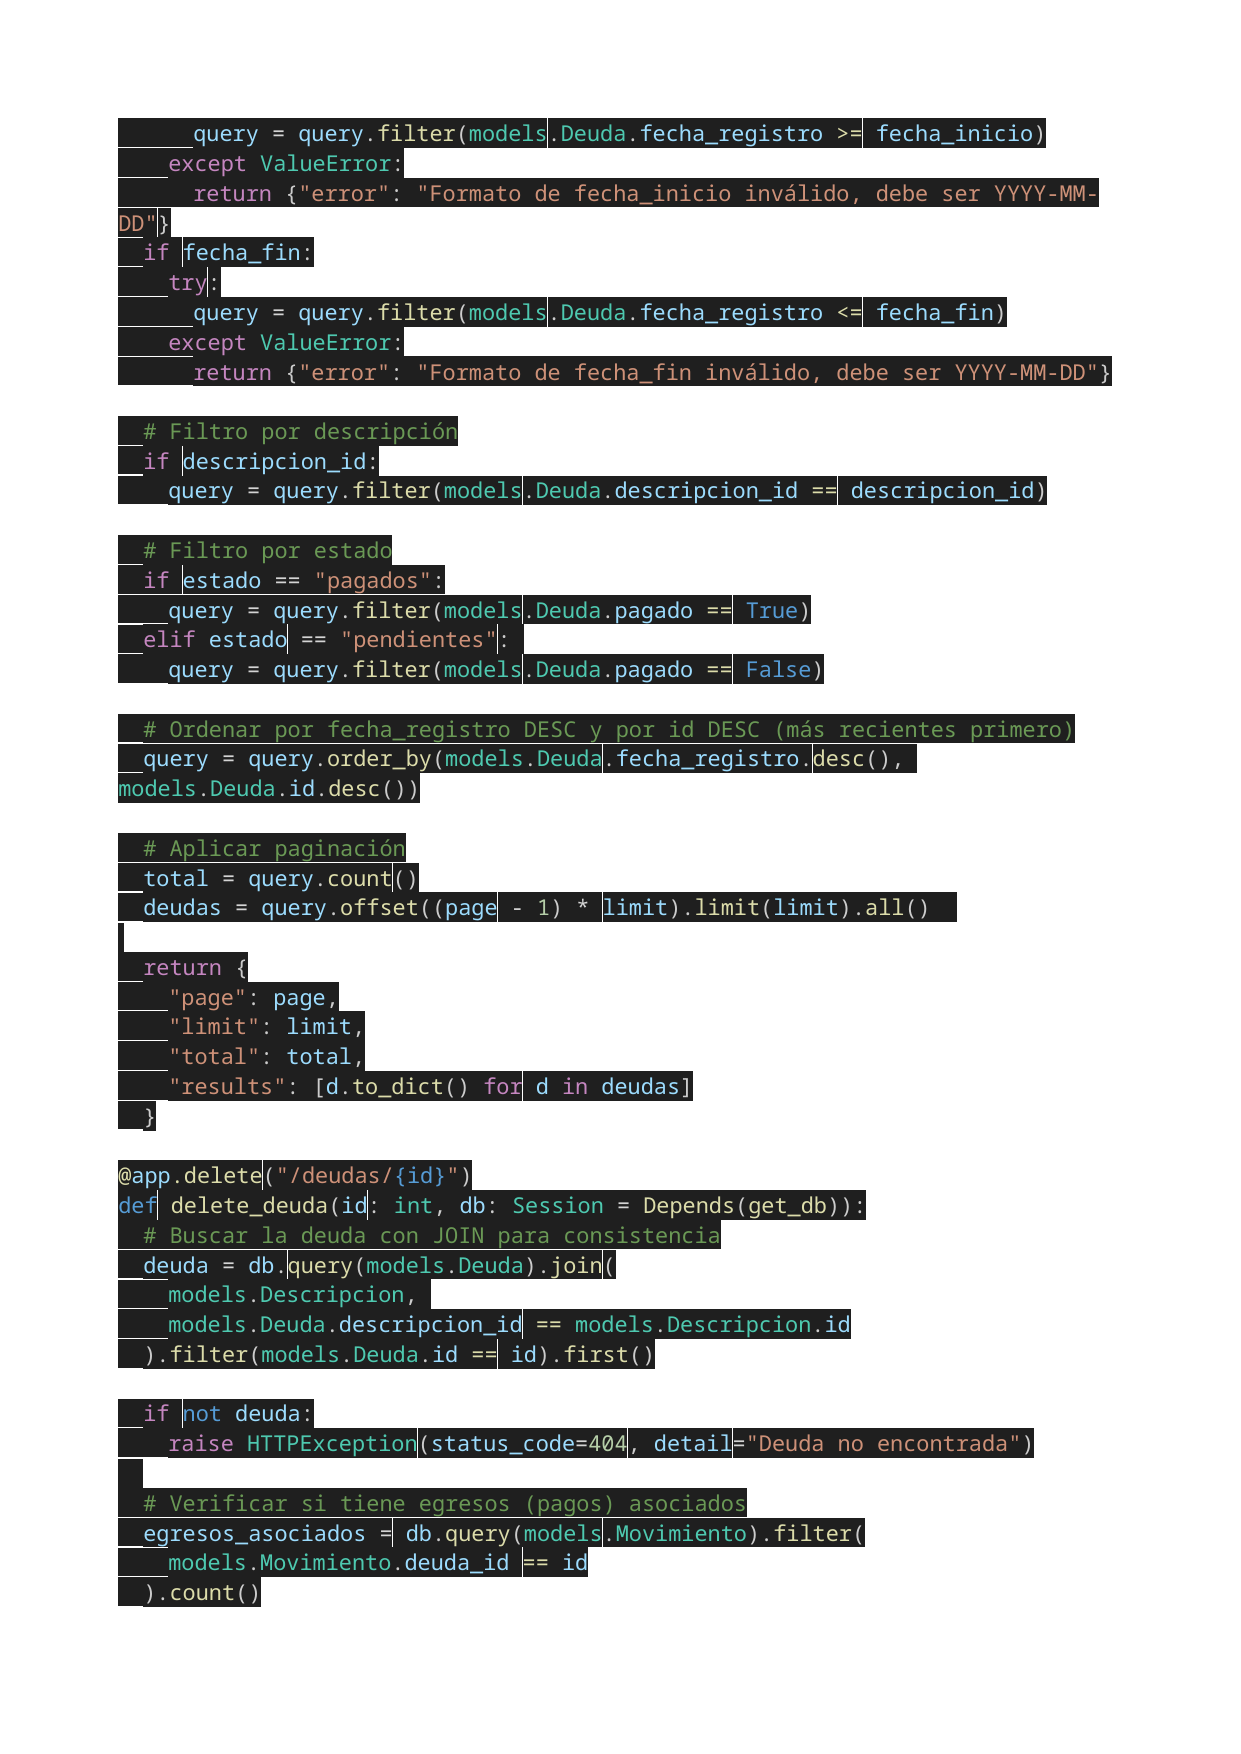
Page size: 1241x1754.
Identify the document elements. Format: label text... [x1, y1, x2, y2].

text deudas = query.offset((page - 1) * limit).limit(limit).all() [118, 892, 1122, 922]
text if estado == "pagados": [118, 565, 1122, 594]
text models.Deuda.descripcion_id == models.Descripcion.id [118, 1309, 1122, 1339]
text "total": total, [118, 1041, 1122, 1071]
text query = query.filter(models.Deuda.fecha_registro <= fecha_fin) [118, 297, 1122, 327]
text return { [118, 952, 1122, 982]
text total = query.count() [118, 862, 1122, 892]
text # Filtro por estado [118, 535, 1122, 565]
text } [118, 1101, 1122, 1131]
text # Filtro por descripción [118, 416, 1122, 446]
text return {"error": "Formato de fecha_inicio inválido, debe ser YYYY-MM-DD"} [118, 178, 1122, 237]
text # Aplicar paginación [118, 833, 1122, 862]
text models.Movimiento.deuda_id == id [118, 1547, 1122, 1577]
text except ValueError: [118, 148, 1122, 178]
text # Verificar si tiene egresos (pagos) asociados [118, 1488, 1122, 1517]
text query = query.filter(models.Deuda.descripcion_id == descripcion_id) [118, 476, 1122, 505]
text egresos_asociados = db.query(models.Movimiento).filter( [118, 1517, 1122, 1547]
text if not deuda: [118, 1398, 1122, 1428]
text if fecha_fin: [118, 237, 1122, 267]
text "limit": limit, [118, 1011, 1122, 1041]
text raise HTTPException(status_code=404, detail="Deuda no encontrada") [118, 1428, 1122, 1458]
text return {"error": "Formato de fecha_fin inválido, debe ser YYYY-MM-DD"} [118, 356, 1122, 386]
text elif estado == "pendientes": [118, 624, 1122, 654]
text ).filter(models.Deuda.id == id).first() [118, 1339, 1122, 1369]
text try: [118, 267, 1122, 297]
text query = query.order_by(models.Deuda.fecha_registro.desc(), models.Deuda.id.desc()) [118, 743, 1122, 803]
text "page": page, [118, 982, 1122, 1011]
text query = query.filter(models.Deuda.pagado == False) [118, 654, 1122, 684]
text # Buscar la deuda con JOIN para consistencia [118, 1220, 1122, 1249]
text ).count() [118, 1577, 1122, 1607]
text models.Descripcion, [118, 1279, 1122, 1309]
text except ValueError: [118, 327, 1122, 356]
text if descripcion_id: [118, 446, 1122, 476]
text # Ordenar por fecha_registro DESC y por id DESC (más recientes primero) [118, 714, 1122, 743]
text deuda = db.query(models.Deuda).join( [118, 1249, 1122, 1279]
text "results": [d.to_dict() for d in deudas] [118, 1071, 1122, 1101]
text @app.delete("/deudas/{id}") [118, 1160, 1122, 1190]
text query = query.filter(models.Deuda.fecha_registro >= fecha_inicio) [118, 118, 1122, 148]
text query = query.filter(models.Deuda.pagado == True) [118, 594, 1122, 624]
text def delete_deuda(id: int, db: Session = Depends(get_db)): [118, 1190, 1122, 1220]
